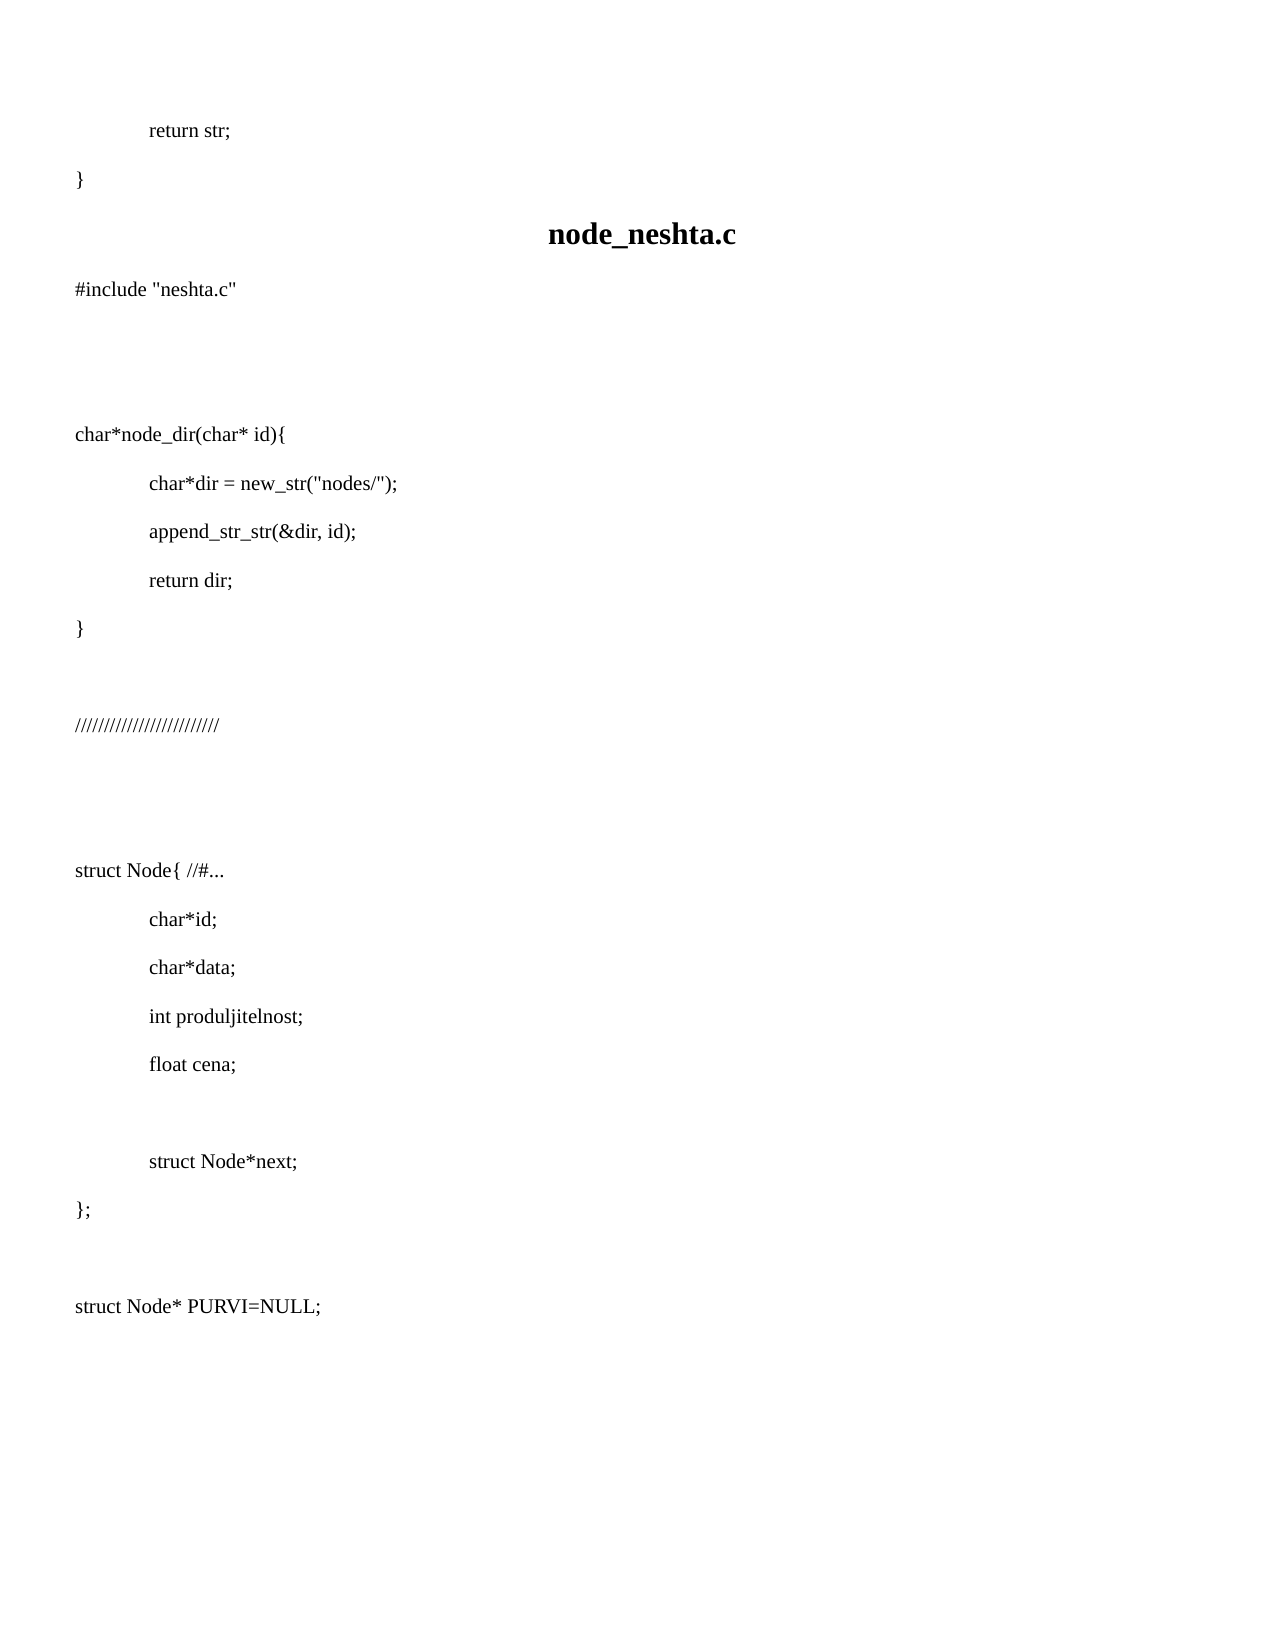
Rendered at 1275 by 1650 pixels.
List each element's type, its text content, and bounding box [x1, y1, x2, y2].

text float cena; [75, 1052, 1209, 1076]
text return dir; [75, 568, 1209, 592]
text struct Node{ //#... [75, 858, 1209, 882]
text #include "neshta.c" [75, 277, 1209, 301]
text ///////////////////////// [75, 713, 1209, 737]
text int produljitelnost; [75, 1004, 1209, 1028]
text return str; [75, 118, 1209, 142]
text struct Node* PURVI=NULL; [75, 1294, 1209, 1318]
text char*dir = new_str("nodes/"); [75, 471, 1209, 495]
text char*data; [75, 955, 1209, 979]
text struct Node*next; [75, 1149, 1209, 1173]
text node_neshta.c [75, 215, 1209, 251]
text } [75, 167, 1209, 191]
text } [75, 616, 1209, 640]
text }; [75, 1197, 1209, 1221]
text append_str_str(&dir, id); [75, 519, 1209, 543]
text char*id; [75, 907, 1209, 931]
text char*node_dir(char* id){ [75, 422, 1209, 446]
